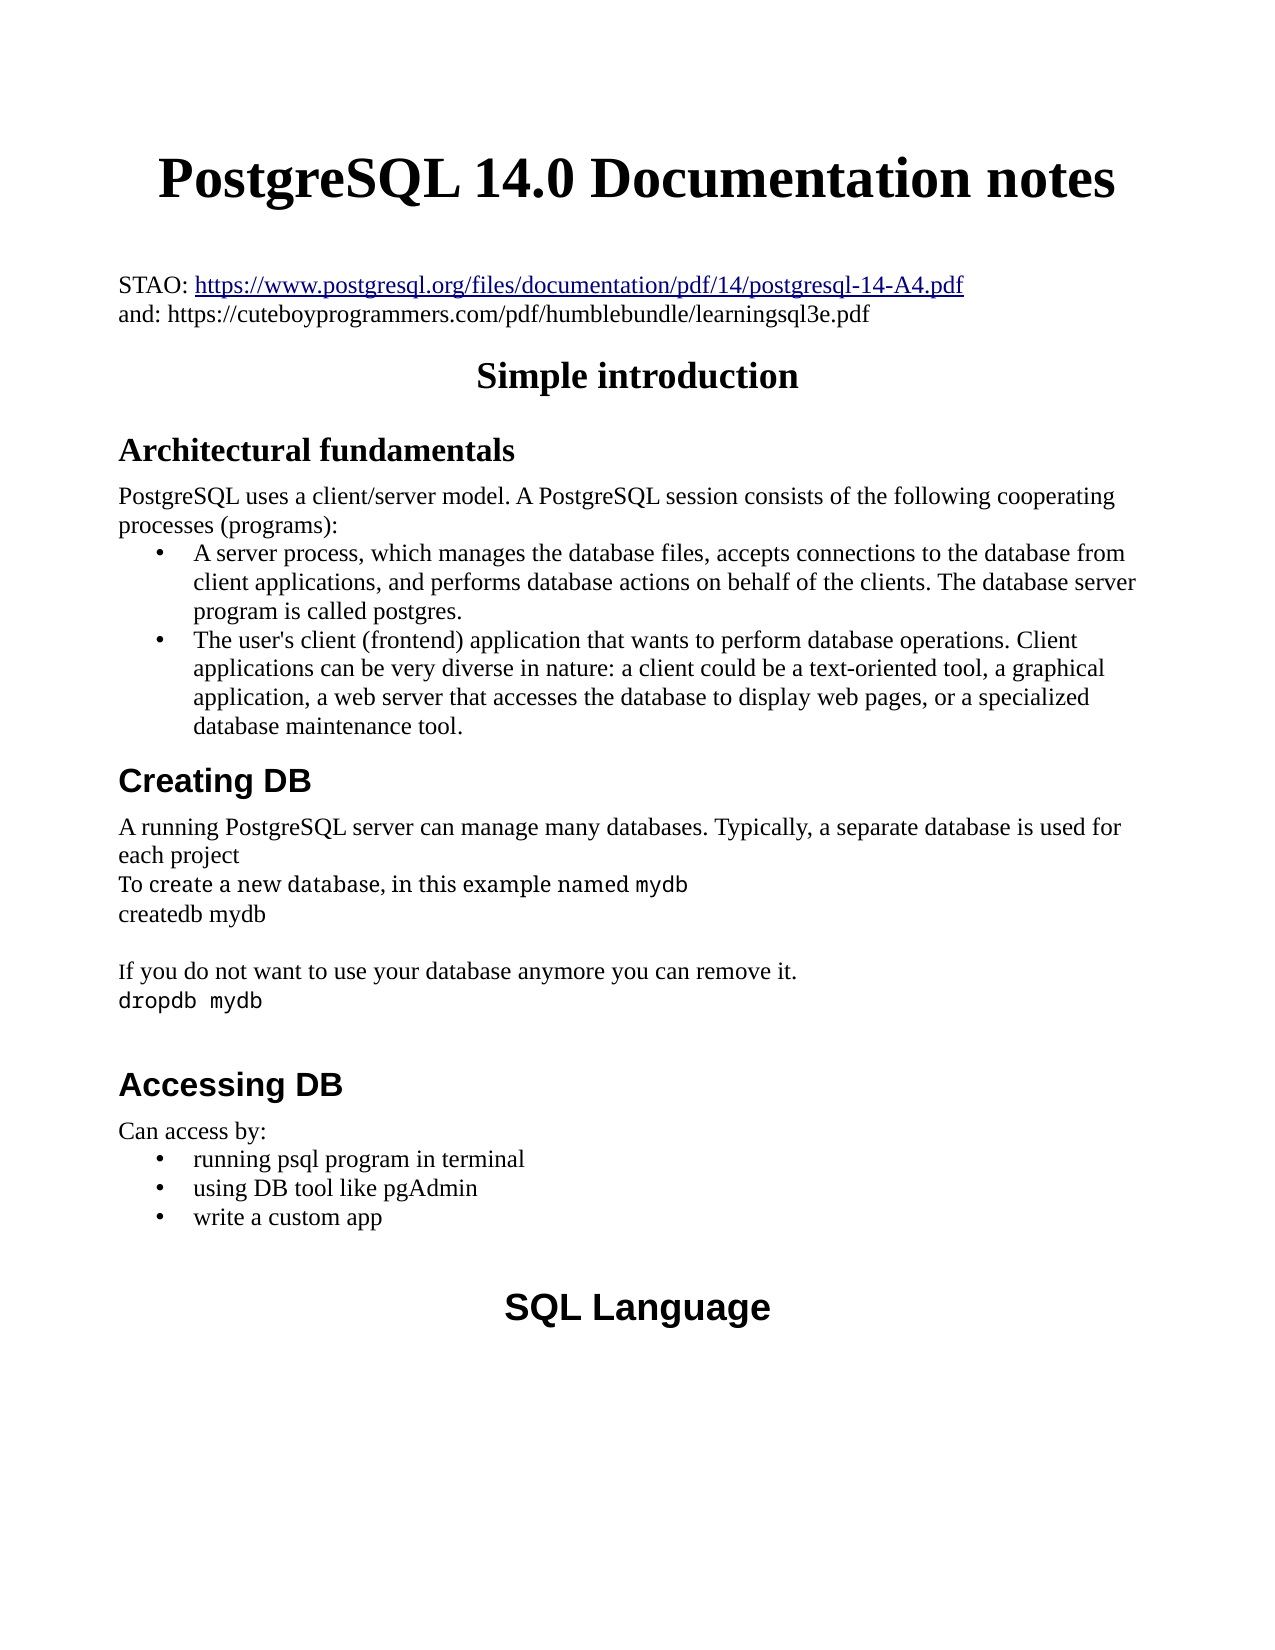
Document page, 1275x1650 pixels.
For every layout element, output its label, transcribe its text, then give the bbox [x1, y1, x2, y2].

list A server process, which manages the database files, accepts connections to the database from client applications, and performs database actions on behalf of the clients. The database server program is called postgres. [156, 538, 1157, 625]
title PostgreSQL 14.0 Documentation notes [118, 143, 1157, 210]
text If you do not want to use your database anymore you can remove it. [118, 956, 1157, 985]
text and: https://cuteboyprogrammers.com/pdf/humblebundle/learningsql3e.pdf [118, 299, 1157, 328]
text createdb mydb [118, 899, 1157, 928]
subtitle Accessing DB [118, 1064, 1157, 1103]
subtitle Simple introduction [118, 353, 1157, 396]
list running psql program in terminal [156, 1144, 1157, 1173]
text A running PostgreSQL server can manage many databases. Typically, a separate database is used for each project [118, 812, 1157, 869]
list using DB tool like pgAdmin [156, 1173, 1157, 1202]
subtitle Creating DB [118, 761, 1157, 799]
text dropdb mydb [118, 985, 1157, 1015]
subtitle Architectural fundamentals [118, 430, 1157, 468]
text Can access by: [118, 1116, 1157, 1144]
text To create a new database, in this example named mydb [118, 869, 1157, 899]
list The user's client (frontend) application that wants to perform database operations. Client applications can be very diverse in nature: a client could be a text-oriented tool, a graphical application, a web server that accesses the database to display web pages, or a specialized database maintenance tool. [156, 625, 1157, 740]
text PostgreSQL uses a client/server model. A PostgreSQL session consists of the following cooperating processes (programs): [118, 481, 1157, 538]
subtitle SQL Language [118, 1284, 1157, 1328]
text STAO: https://www.postgresql.org/files/documentation/pdf/14/postgresql-14-A4.pdf [118, 270, 1157, 299]
list write a custom app [156, 1202, 1157, 1231]
